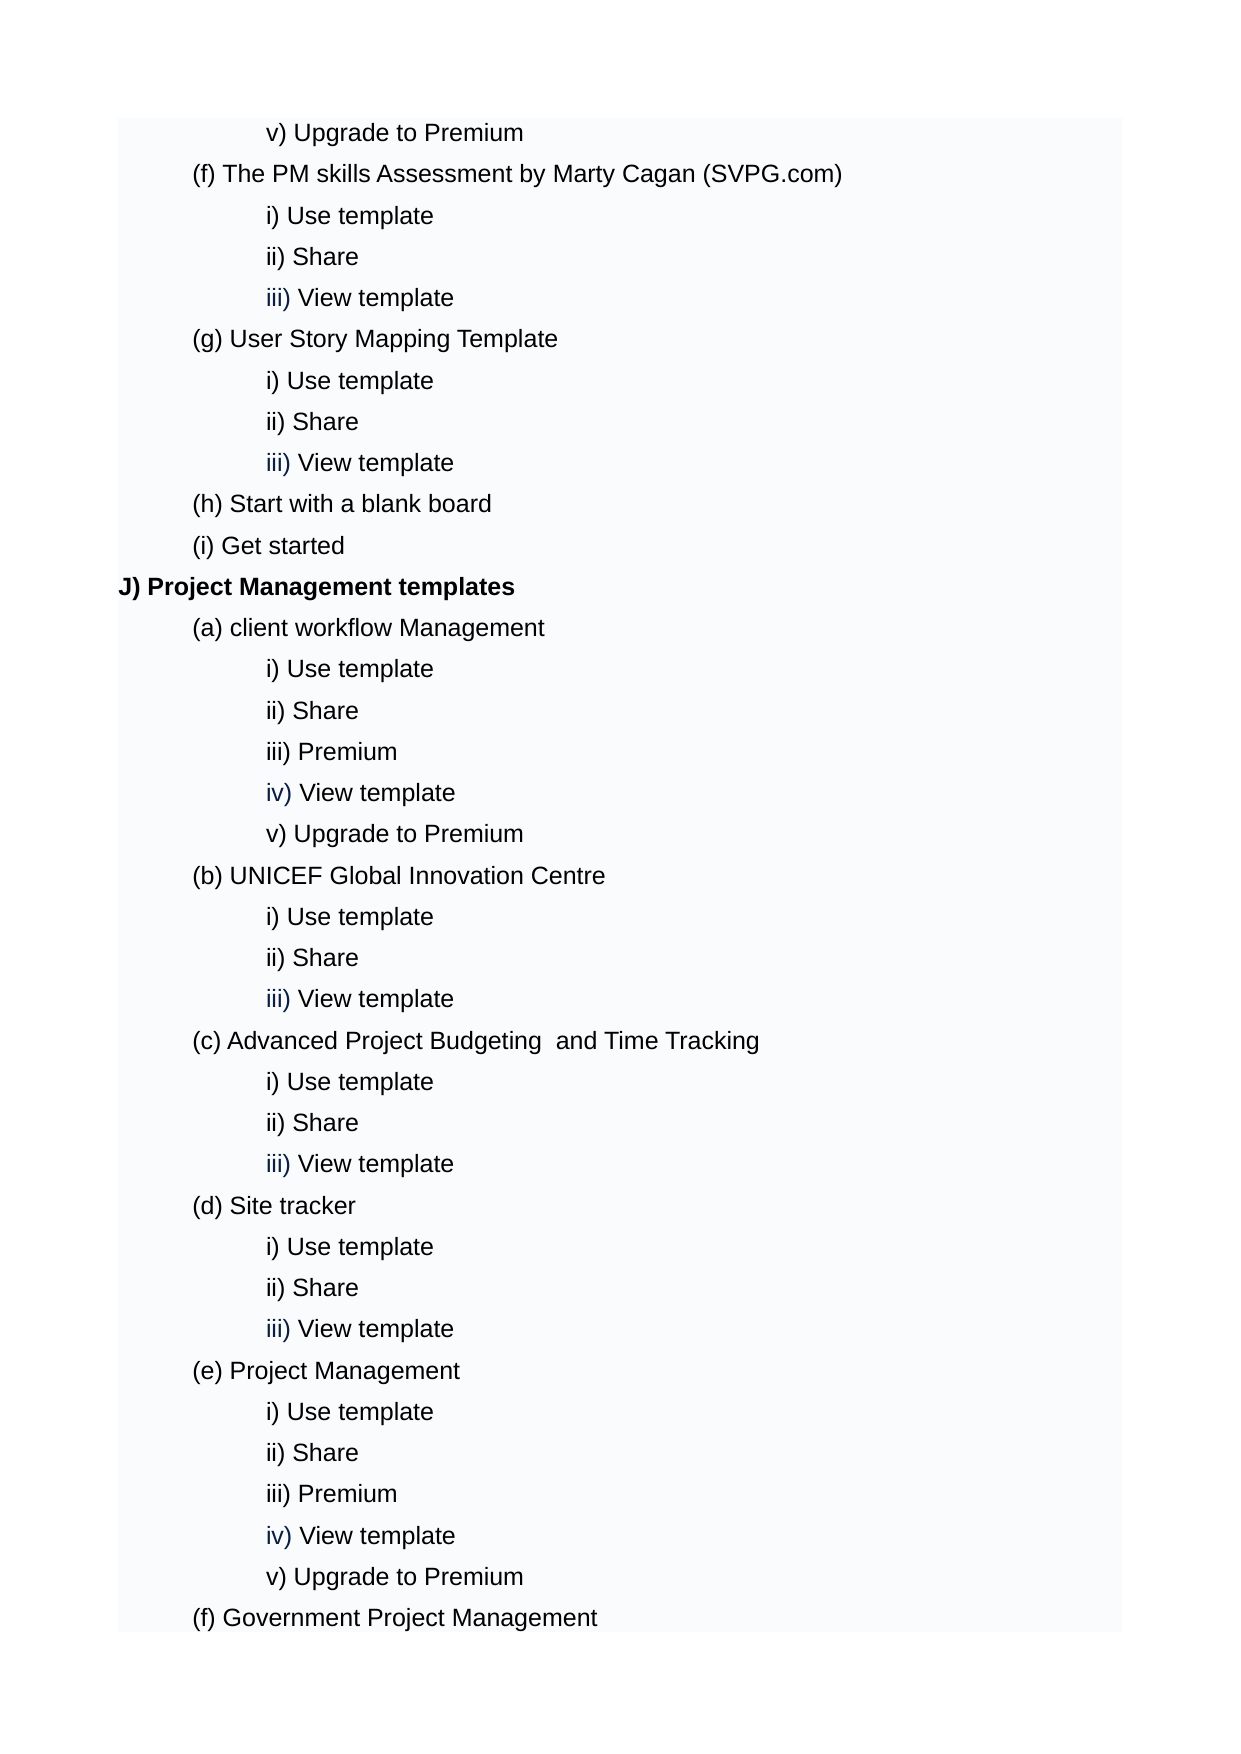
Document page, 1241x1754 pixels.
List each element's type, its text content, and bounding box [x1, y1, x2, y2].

text (b) UNICEF Global Innovation Centre [118, 861, 1122, 889]
text (a) client workflow Management [118, 613, 1122, 642]
text iii) View template [118, 448, 1122, 477]
text (i) Get started [118, 531, 1122, 559]
text i) Use template [118, 902, 1122, 931]
text ii) Share [118, 696, 1122, 724]
text (d) Site tracker [118, 1191, 1122, 1219]
text J) Project Management templates [118, 572, 1122, 601]
text iii) View template [118, 1314, 1122, 1343]
text ii) Share [118, 242, 1122, 271]
text (e) Project Management [118, 1356, 1122, 1384]
text (f) The PM skills Assessment by Marty Cagan (SVPG.com) [118, 159, 1122, 188]
text (g) User Story Mapping Template [118, 324, 1122, 353]
text iv) View template [118, 1521, 1122, 1549]
text ii) Share [118, 1273, 1122, 1302]
text (h) Start with a blank board [118, 489, 1122, 518]
text i) Use template [118, 1397, 1122, 1426]
text v) Upgrade to Premium [118, 819, 1122, 848]
text iv) View template [118, 778, 1122, 807]
text v) Upgrade to Premium [118, 118, 1122, 147]
text iii) View template [118, 1149, 1122, 1178]
text iii) View template [118, 283, 1122, 312]
text ii) Share [118, 1438, 1122, 1467]
text iii) View template [118, 984, 1122, 1013]
text i) Use template [118, 1067, 1122, 1096]
text (f) Government Project Management [118, 1603, 1122, 1632]
text iii) Premium [118, 1479, 1122, 1508]
text ii) Share [118, 407, 1122, 436]
text v) Upgrade to Premium [118, 1562, 1122, 1591]
text i) Use template [118, 366, 1122, 394]
text iii) Premium [118, 737, 1122, 766]
text ii) Share [118, 1108, 1122, 1137]
text (c) Advanced Project Budgeting and Time Tracking [118, 1026, 1122, 1054]
text i) Use template [118, 1232, 1122, 1261]
text ii) Share [118, 943, 1122, 972]
text i) Use template [118, 654, 1122, 683]
text i) Use template [118, 201, 1122, 229]
